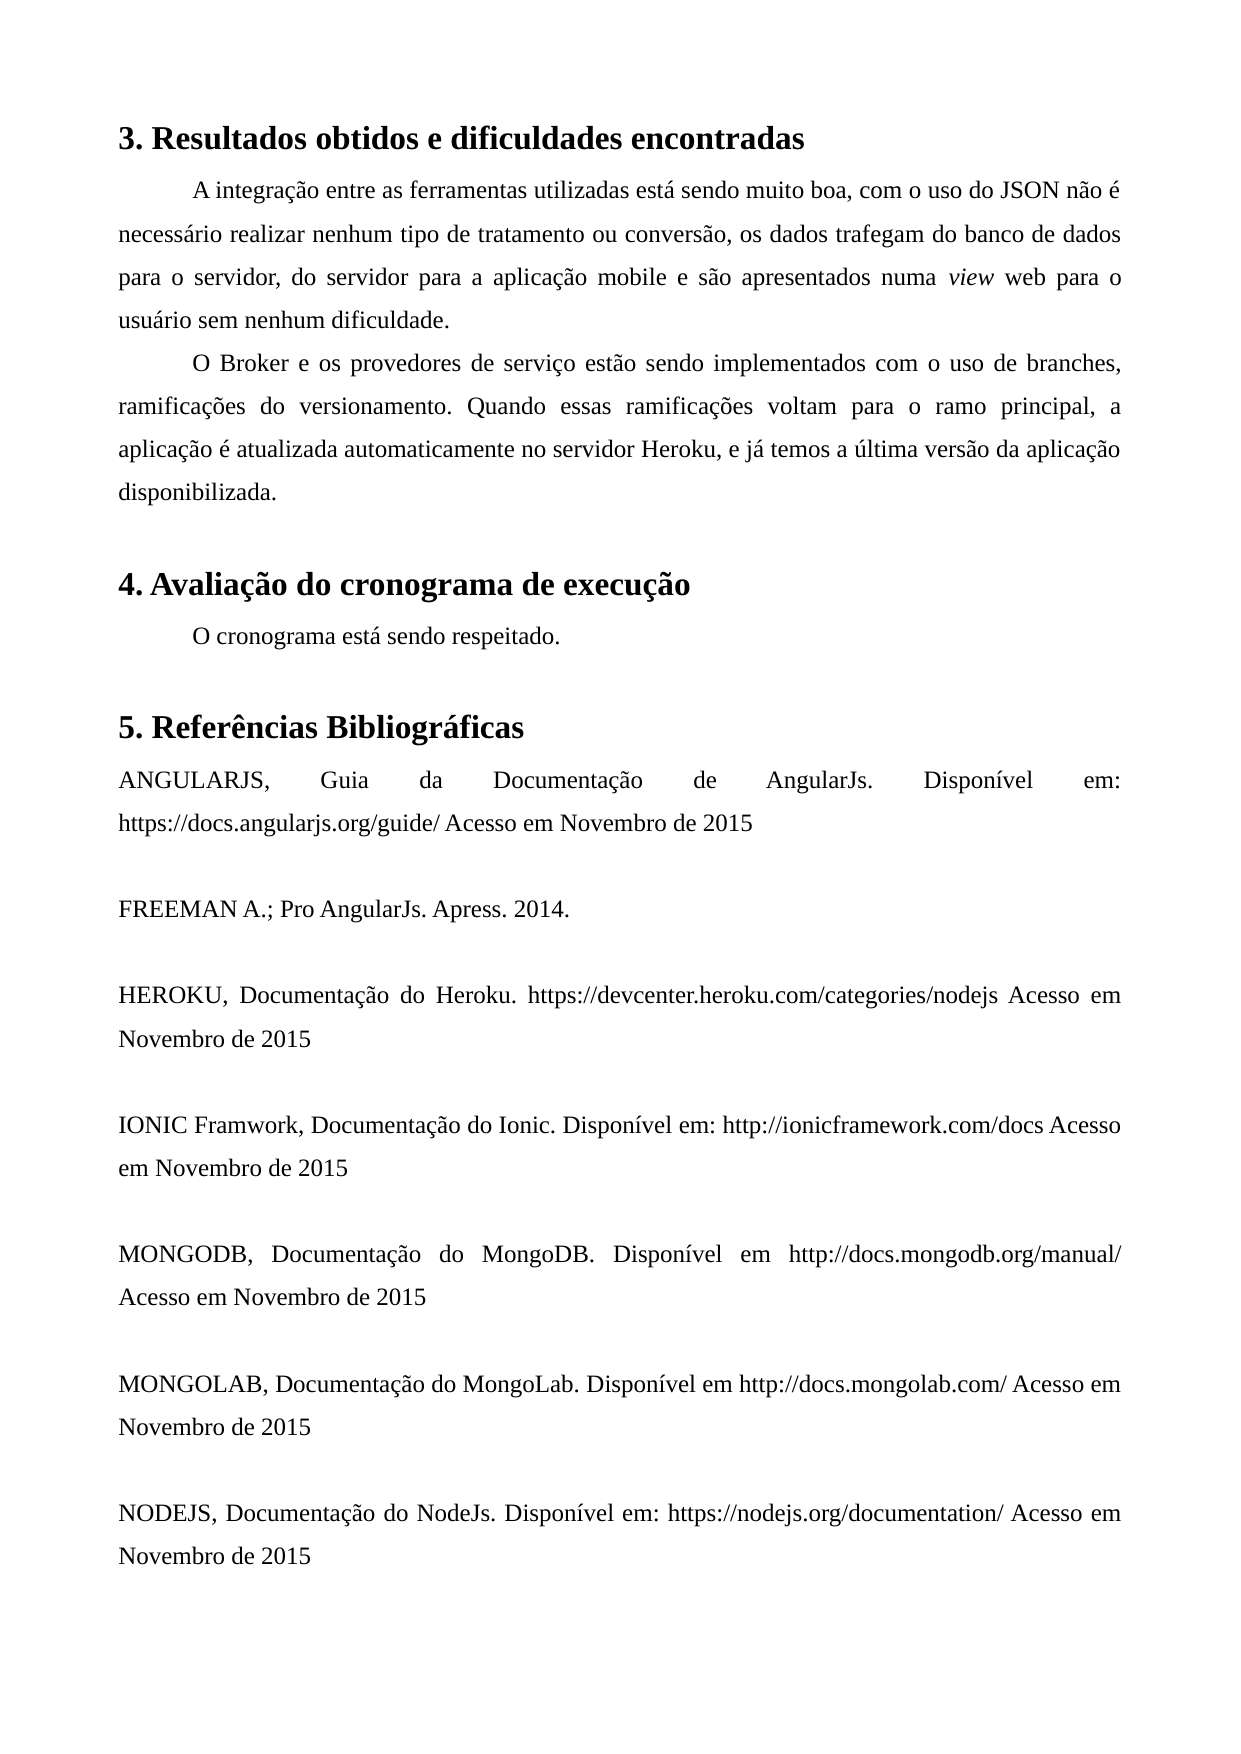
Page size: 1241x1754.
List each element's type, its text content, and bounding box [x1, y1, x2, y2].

text 3. Resultados obtidos e dificuldades encontradas [118, 118, 1122, 156]
text 4. Avaliação do cronograma de execução [118, 564, 1122, 602]
text 5. Referências Bibliográficas [118, 707, 1122, 746]
text FREEMAN A.; Pro AngularJs. Apress. 2014. [118, 894, 1122, 923]
text ANGULARJS, Guia da Documentação de AngularJs. Disponível em: https://docs.angularjs.org/guide/ Acesso em Novembro de 2015 [118, 765, 1122, 837]
text MONGOLAB, Documentação do MongoLab. Disponível em http://docs.mongolab.com/ Acesso em Novembro de 2015 [118, 1369, 1122, 1441]
text O Broker e os provedores de serviço estão sendo implementados com o uso de branches, ramificações do versionamento. Quando essas ramificações voltam para o ramo principal, a aplicação é atualizada automaticamente no servidor Heroku, e já temos a última versão da aplicação disponibilizada. [118, 348, 1122, 506]
text O cronograma está sendo respeitado. [118, 621, 1122, 650]
text NODEJS, Documentação do NodeJs. Disponível em: https://nodejs.org/documentation/ Acesso em Novembro de 2015 [118, 1498, 1122, 1570]
text MONGODB, Documentação do MongoDB. Disponível em http://docs.mongodb.org/manual/ Acesso em Novembro de 2015 [118, 1239, 1122, 1311]
text A integração entre as ferramentas utilizadas está sendo muito boa, com o uso do JSON não é necessário realizar nenhum tipo de tratamento ou conversão, os dados trafegam do banco de dados para o servidor, do servidor para a aplicação mobile e são apresentados numa view web para o usuário sem nenhum dificuldade. [118, 176, 1122, 334]
text HEROKU, Documentação do Heroku. https://devcenter.heroku.com/categories/nodejs Acesso em Novembro de 2015 [118, 981, 1122, 1052]
text IONIC Framwork, Documentação do Ionic. Disponível em: http://ionicframework.com/docs Acesso em Novembro de 2015 [118, 1110, 1122, 1182]
